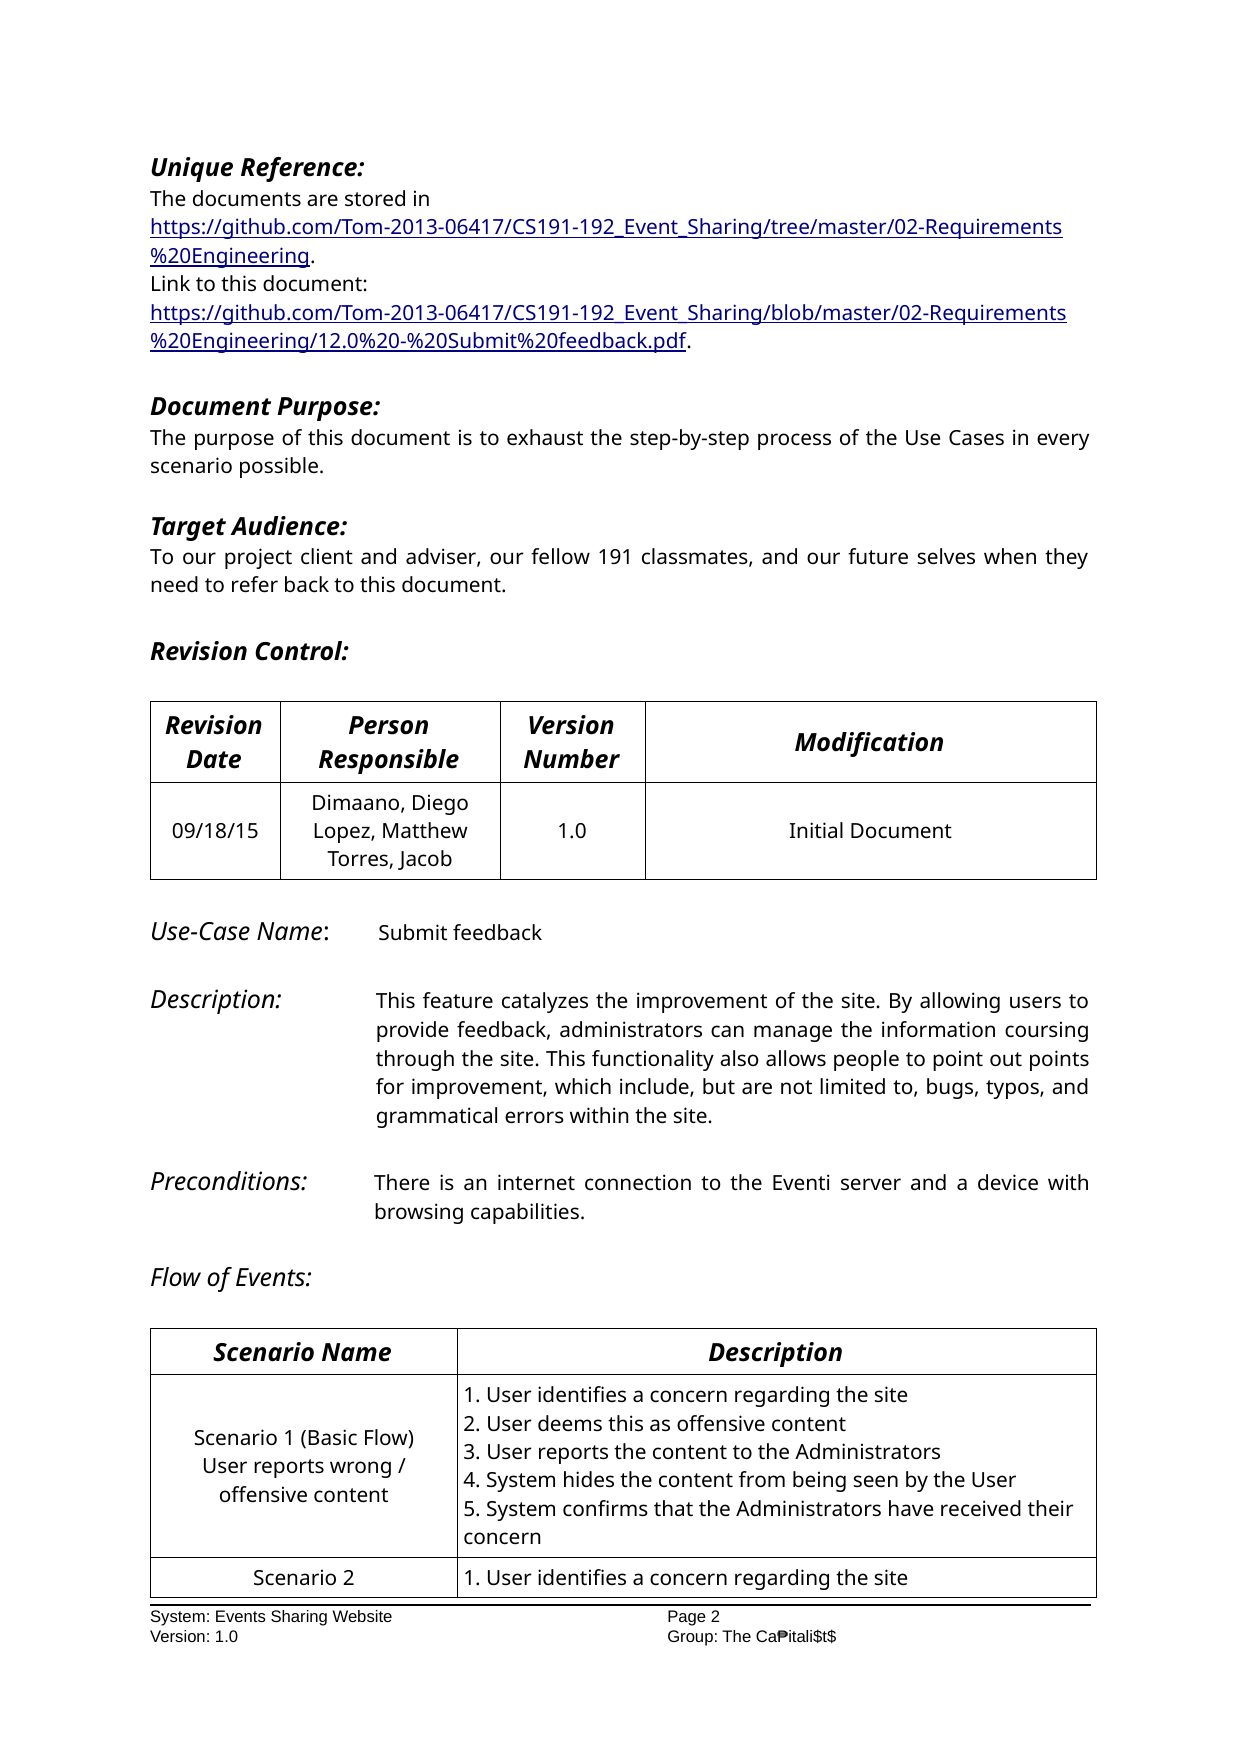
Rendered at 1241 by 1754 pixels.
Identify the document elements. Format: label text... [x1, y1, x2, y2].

text To our project client and adviser, our fellow 191 classmates, and our future selves when they need to refer back to this document. [150, 542, 1091, 599]
table_cell Dimaano, Diego Lopez, Matthew Torres, Jacob [281, 783, 500, 879]
table_header Modification [646, 702, 1096, 781]
table_header Description [458, 1329, 1096, 1374]
table_cell 1. User identifies a concern regarding the site 2. User deems this as offensive content 3. User reports the content to the Administrators 4. System hides the content from being seen by the User 5. System confirms that the Administrators have received their concern [458, 1375, 1096, 1557]
table_header Revision Date [151, 702, 280, 781]
subtitle Document Purpose: [150, 389, 1091, 423]
subtitle Unique Reference: [150, 150, 1091, 184]
subtitle The purpose of this document is to exhaust the step-by-step process of the Use Cases in every scenario possible. [150, 423, 1091, 480]
text Use-Case Name: Submit feedback [150, 913, 1091, 947]
table_cell 1.0 [501, 783, 645, 879]
table_header Version Number [501, 702, 645, 781]
table_cell Scenario 1 (Basic Flow) User reports wrong / offensive content [151, 1375, 457, 1557]
text Preconditions: There is an internet connection to the Eventi server and a device with browsing capabilities. [150, 1163, 1091, 1226]
table_cell Initial Document [646, 783, 1096, 879]
subtitle Link to this document: https://github.com/Tom-2013-06417/CS191-192_Event_Sharing/blob/master/02-Requirements%20Engineering/12.0%20-%20Submit%20feedback.pdf. [150, 269, 1091, 355]
table_cell Scenario 2 [151, 1558, 457, 1597]
subtitle Target Audience: [150, 508, 1091, 542]
subtitle The documents are stored in https://github.com/Tom-2013-06417/CS191-192_Event_Sharing/tree/master/02-Requirements%20Engineering. [150, 184, 1091, 269]
subtitle Revision Control: [150, 633, 1091, 667]
table_cell 09/18/15 [151, 783, 280, 879]
text Description: This feature catalyzes the improvement of the site. By allowing users to provide feedback, administrators can manage the information coursing through the site. This functionality also allows people to point out points for improvement, which include, but are not limited to, bugs, typos, and grammatical errors within the site. [150, 981, 1091, 1129]
text Flow of Events: [150, 1260, 1091, 1294]
table_header Person Responsible [281, 702, 500, 781]
table_cell 1. User identifies a concern regarding the site [458, 1558, 1096, 1597]
table_header Scenario Name [151, 1329, 457, 1374]
